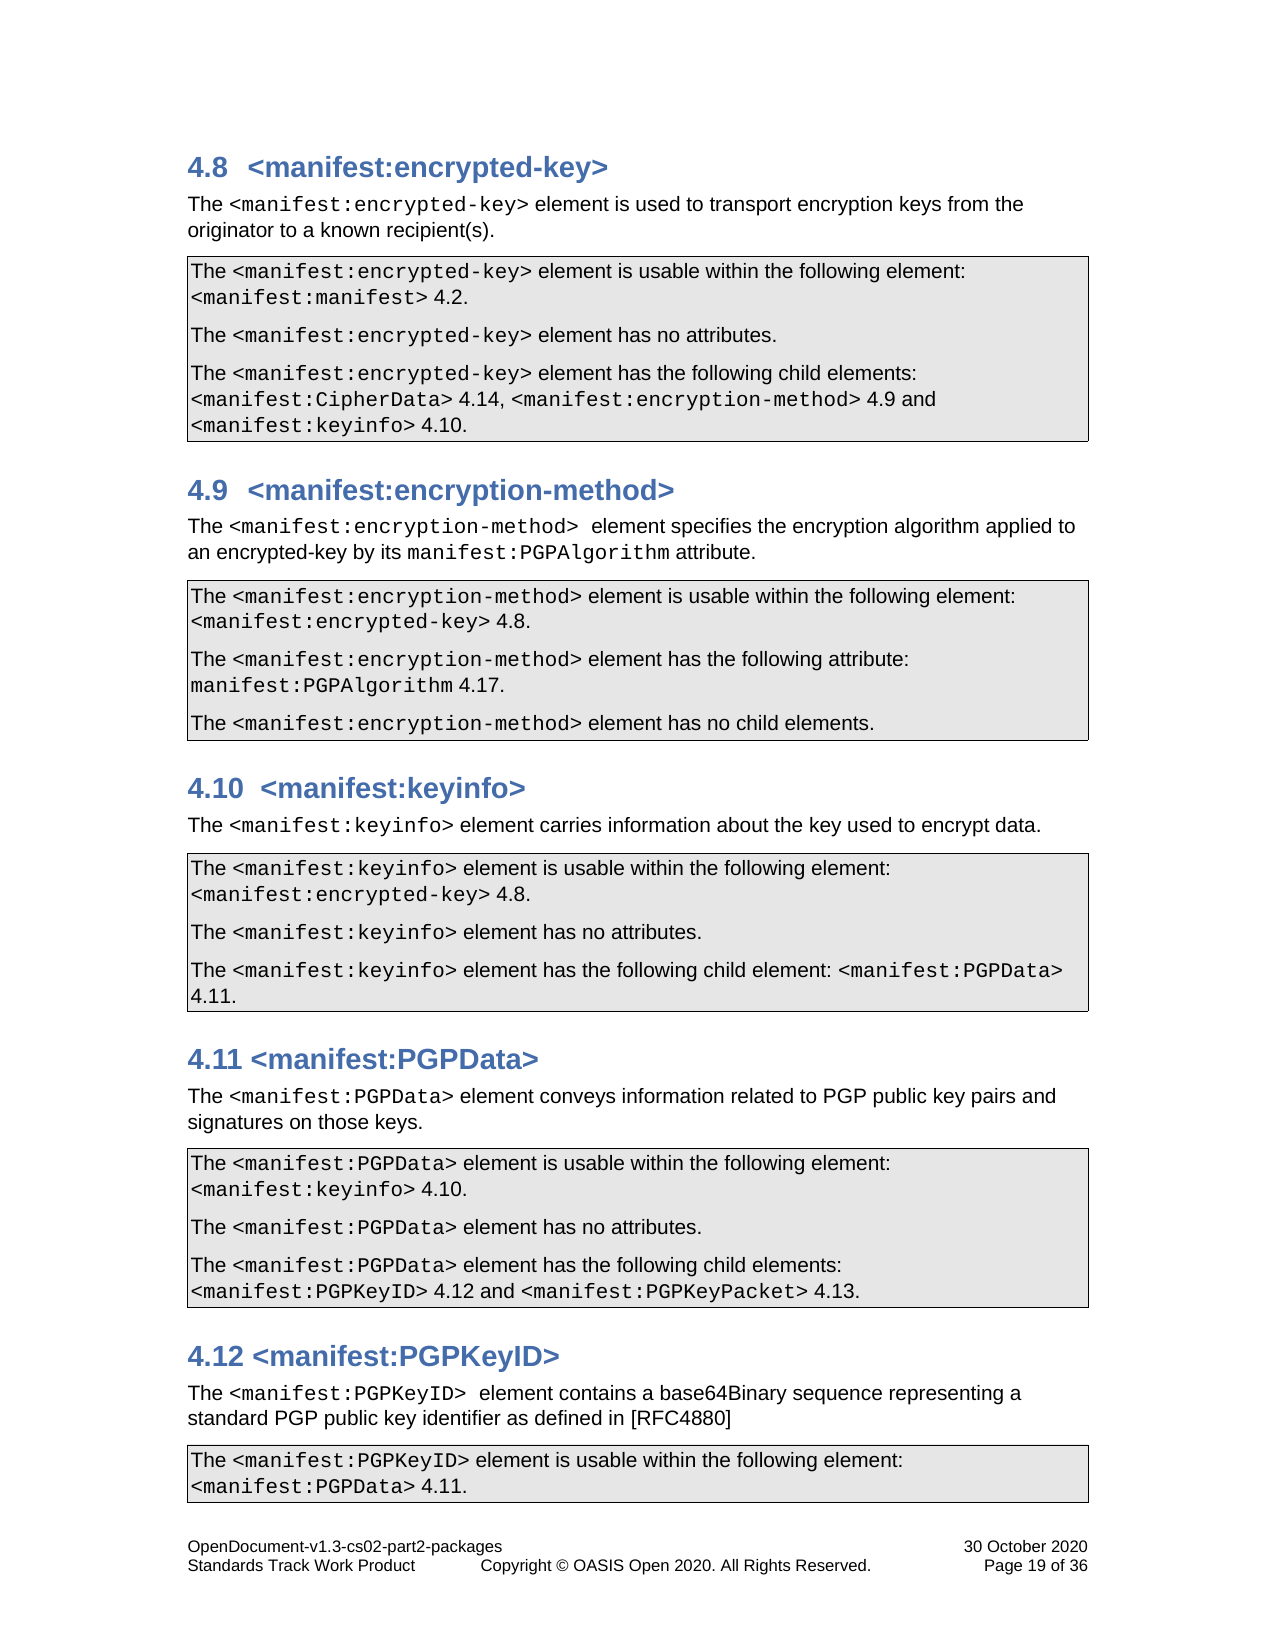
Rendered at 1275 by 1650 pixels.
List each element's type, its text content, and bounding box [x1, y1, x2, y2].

list The <manifest:keyinfo> element has no attributes. [188, 917, 1088, 946]
subtitle <manifest:PGPKeyID> [187, 1338, 1088, 1372]
list The <manifest:PGPData> element has no attributes. [188, 1212, 1088, 1241]
list The <manifest:PGPData> element has the following child elements: <manifest:PGPKeyID> 4.12 and <manifest:PGPKeyPacket> 4.13. [188, 1249, 1088, 1307]
list The <manifest:encrypted-key> element has no attributes. [188, 320, 1088, 349]
list The <manifest:encryption-method> element has the following attribute: manifest:PGPAlgorithm 4.17. [188, 644, 1088, 699]
list The <manifest:encrypted-key> element has the following child elements: <manifest:CipherData> 4.14, <manifest:encryption-method> 4.9 and <manifest:keyinfo> 4.10. [188, 358, 1088, 441]
subtitle <manifest:encryption-method> [187, 472, 1088, 506]
list The <manifest:keyinfo> element is usable within the following element: <manifest:encrypted-key> 4.8. [188, 854, 1088, 908]
list The <manifest:PGPKeyID> element is usable within the following element: <manifest:PGPData> 4.11. [188, 1446, 1088, 1502]
list The <manifest:encryption-method> element has no child elements. [188, 708, 1088, 740]
text The <manifest:PGPKeyID> element contains a base64Binary sequence representing a standard PGP public key identifier as defined in [RFC4880] [187, 1380, 1088, 1430]
subtitle <manifest:PGPData> [187, 1042, 1088, 1075]
list The <manifest:encrypted-key> element is usable within the following element: <manifest:manifest> 4.2. [188, 257, 1088, 311]
subtitle <manifest:keyinfo> [187, 771, 1088, 804]
text The <manifest:encrypted-key> element is used to transport encryption keys from the originator to a known recipient(s). [187, 192, 1088, 242]
list The <manifest:PGPData> element is usable within the following element: <manifest:keyinfo> 4.10. [188, 1149, 1088, 1203]
text The <manifest:keyinfo> element carries information about the key used to encrypt data. [187, 813, 1088, 839]
subtitle <manifest:encrypted-key> [187, 150, 1088, 183]
text The <manifest:encryption-method> element specifies the encryption algorithm applied to an encrypted-key by its manifest:PGPAlgorithm attribute. [187, 514, 1088, 566]
text The <manifest:PGPData> element conveys information related to PGP public key pairs and signatures on those keys. [187, 1084, 1088, 1133]
list The <manifest:keyinfo> element has the following child element: <manifest:PGPData> 4.11. [188, 955, 1088, 1011]
list The <manifest:encryption-method> element is usable within the following element: <manifest:encrypted-key> 4.8. [188, 581, 1088, 635]
